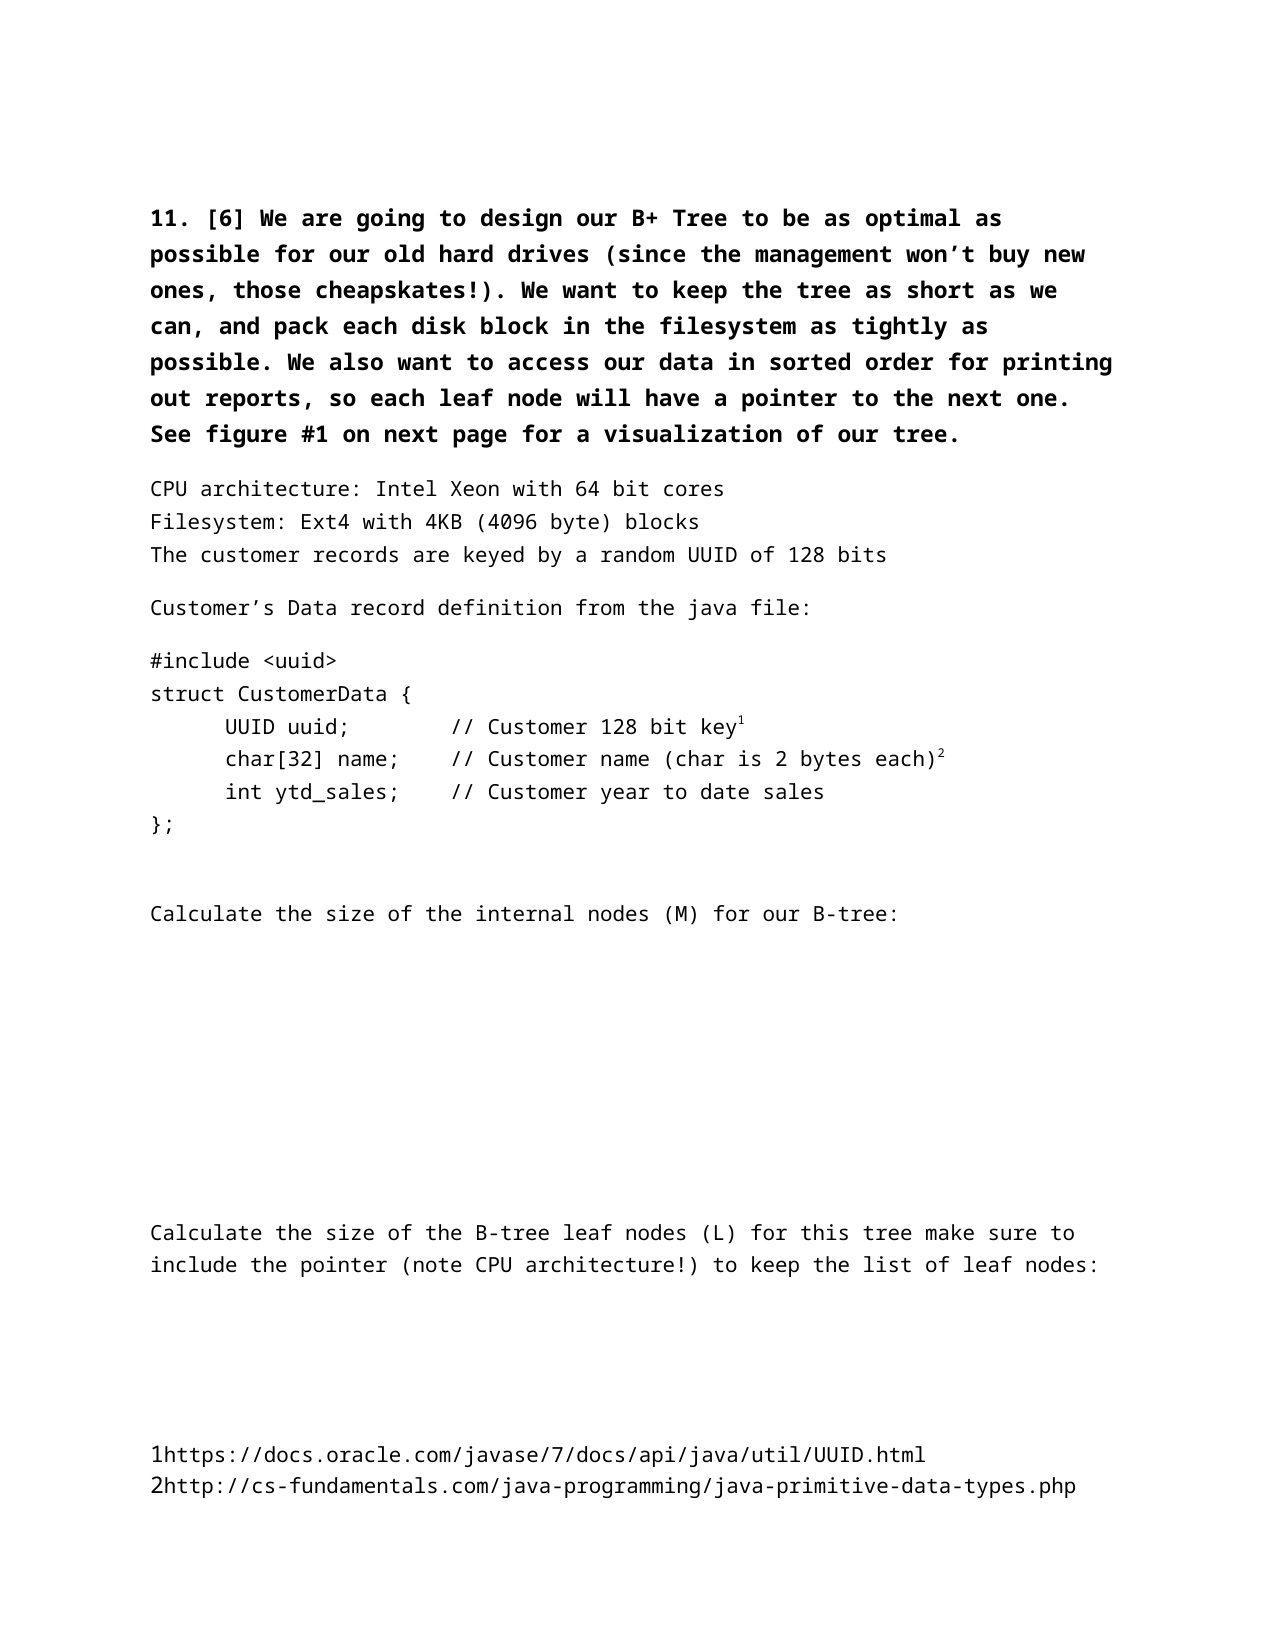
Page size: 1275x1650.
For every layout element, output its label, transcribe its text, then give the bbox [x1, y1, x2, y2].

text Calculate the size of the B-tree leaf nodes (L) for this tree make sure to include the pointer (note CPU architecture!) to keep the list of leaf nodes: [150, 1218, 1125, 1279]
text https://docs.oracle.com/javase/7/docs/api/java/util/UUID.html [150, 1437, 1125, 1469]
text 11. [6] We are going to design our B+ Tree to be as optimal as possible for our old hard drives (since the management won’t buy new ones, those cheapskates!). We want to keep the tree as short as we can, and pack each disk block in the filesystem as tightly as possible. We also want to access our data in sorted order for printing out reports, so each leaf node will have a pointer to the next one. See figure #1 on next page for a visualization of our tree. [150, 202, 1125, 449]
text Calculate the size of the internal nodes (M) for our B-tree: [150, 899, 1125, 993]
text #include <uuid> struct CustomerData { UUID uuid; // Customer 128 bit key char[32] name; // Customer name (char is 2 bytes each) int ytd_sales; // Customer year to date sales }; [150, 647, 1125, 874]
text http://cs-fundamentals.com/java-programming/java-primitive-data-types.php [150, 1469, 1125, 1500]
text Customer’s Data record definition from the java file: [150, 593, 1125, 622]
text CPU architecture: Intel Xeon with 64 bit cores Filesystem: Ext4 with 4KB (4096 byte) blocks The customer records are keyed by a random UUID of 128 bits [150, 474, 1125, 568]
